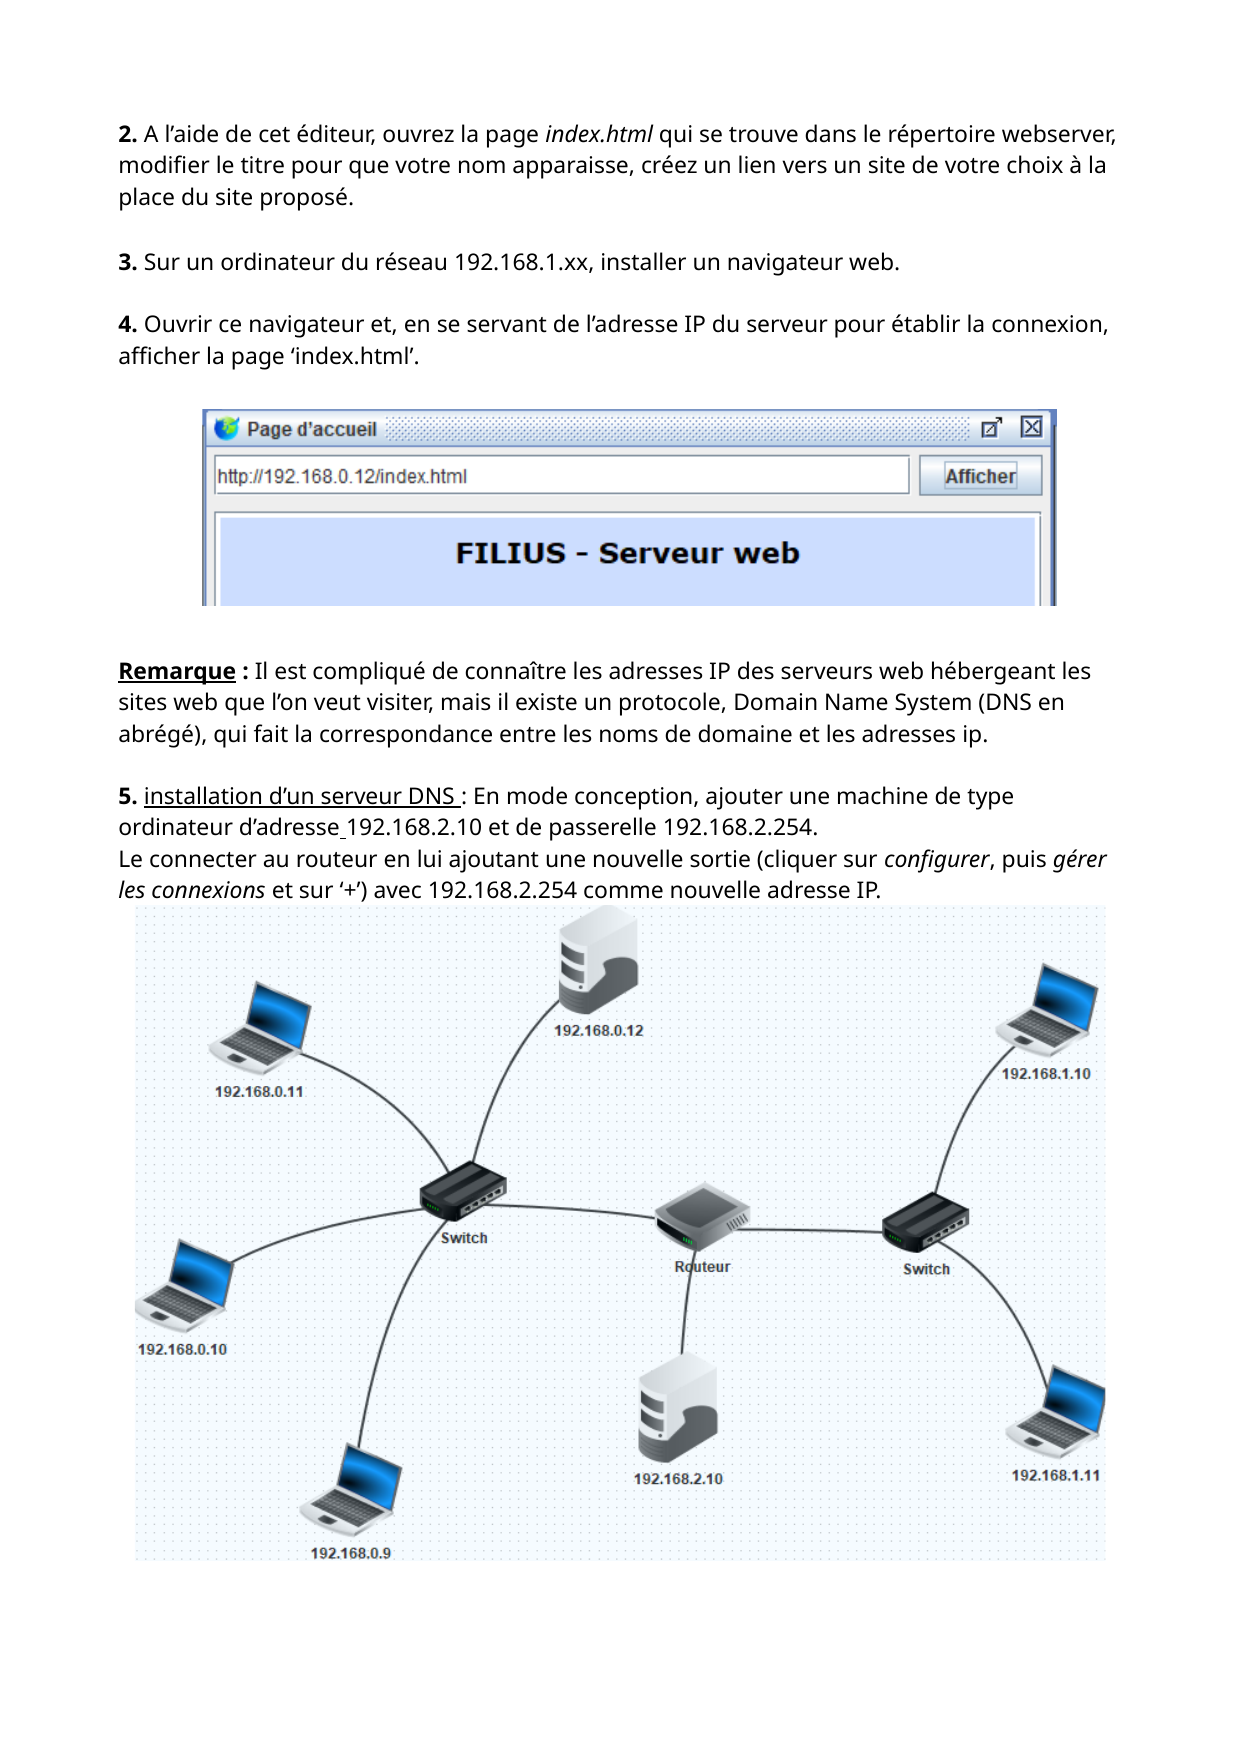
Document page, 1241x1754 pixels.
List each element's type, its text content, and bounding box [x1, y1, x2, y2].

text Remarque : Il est compliqué de connaître les adresses IP des serveurs web hébergeant les sites web que l’on veut visiter, mais il existe un protocole, Domain Name System (DNS en abrégé), qui fait la correspondance entre les noms de domaine et les adresses ip. [118, 655, 1122, 749]
text 5. installation d’un serveur DNS : En mode conception, ajouter une machine de type ordinateur d’adresse 192.168.2.10 et de passerelle 192.168.2.254. [118, 780, 1122, 842]
text 3. Sur un ordinateur du réseau 192.168.1.xx, installer un navigateur web. [118, 246, 1122, 277]
text Le connecter au routeur en lui ajoutant une nouvelle sortie (cliquer sur configurer, puis gérer les connexions et sur ‘+’) avec 192.168.2.254 comme nouvelle adresse IP. [118, 842, 1122, 905]
text 4. Ouvrir ce navigateur et, en se servant de l’adresse IP du serveur pour établir la connexion, afficher la page ‘index.html’. [118, 308, 1122, 371]
picture [134, 905, 1106, 1561]
picture [202, 409, 1057, 606]
text 2. A l’aide de cet éditeur, ouvrez la page index.html qui se trouve dans le répertoire webserver, modifier le titre pour que votre nom apparaisse, créez un lien vers un site de votre choix à la place du site proposé. [118, 118, 1122, 212]
